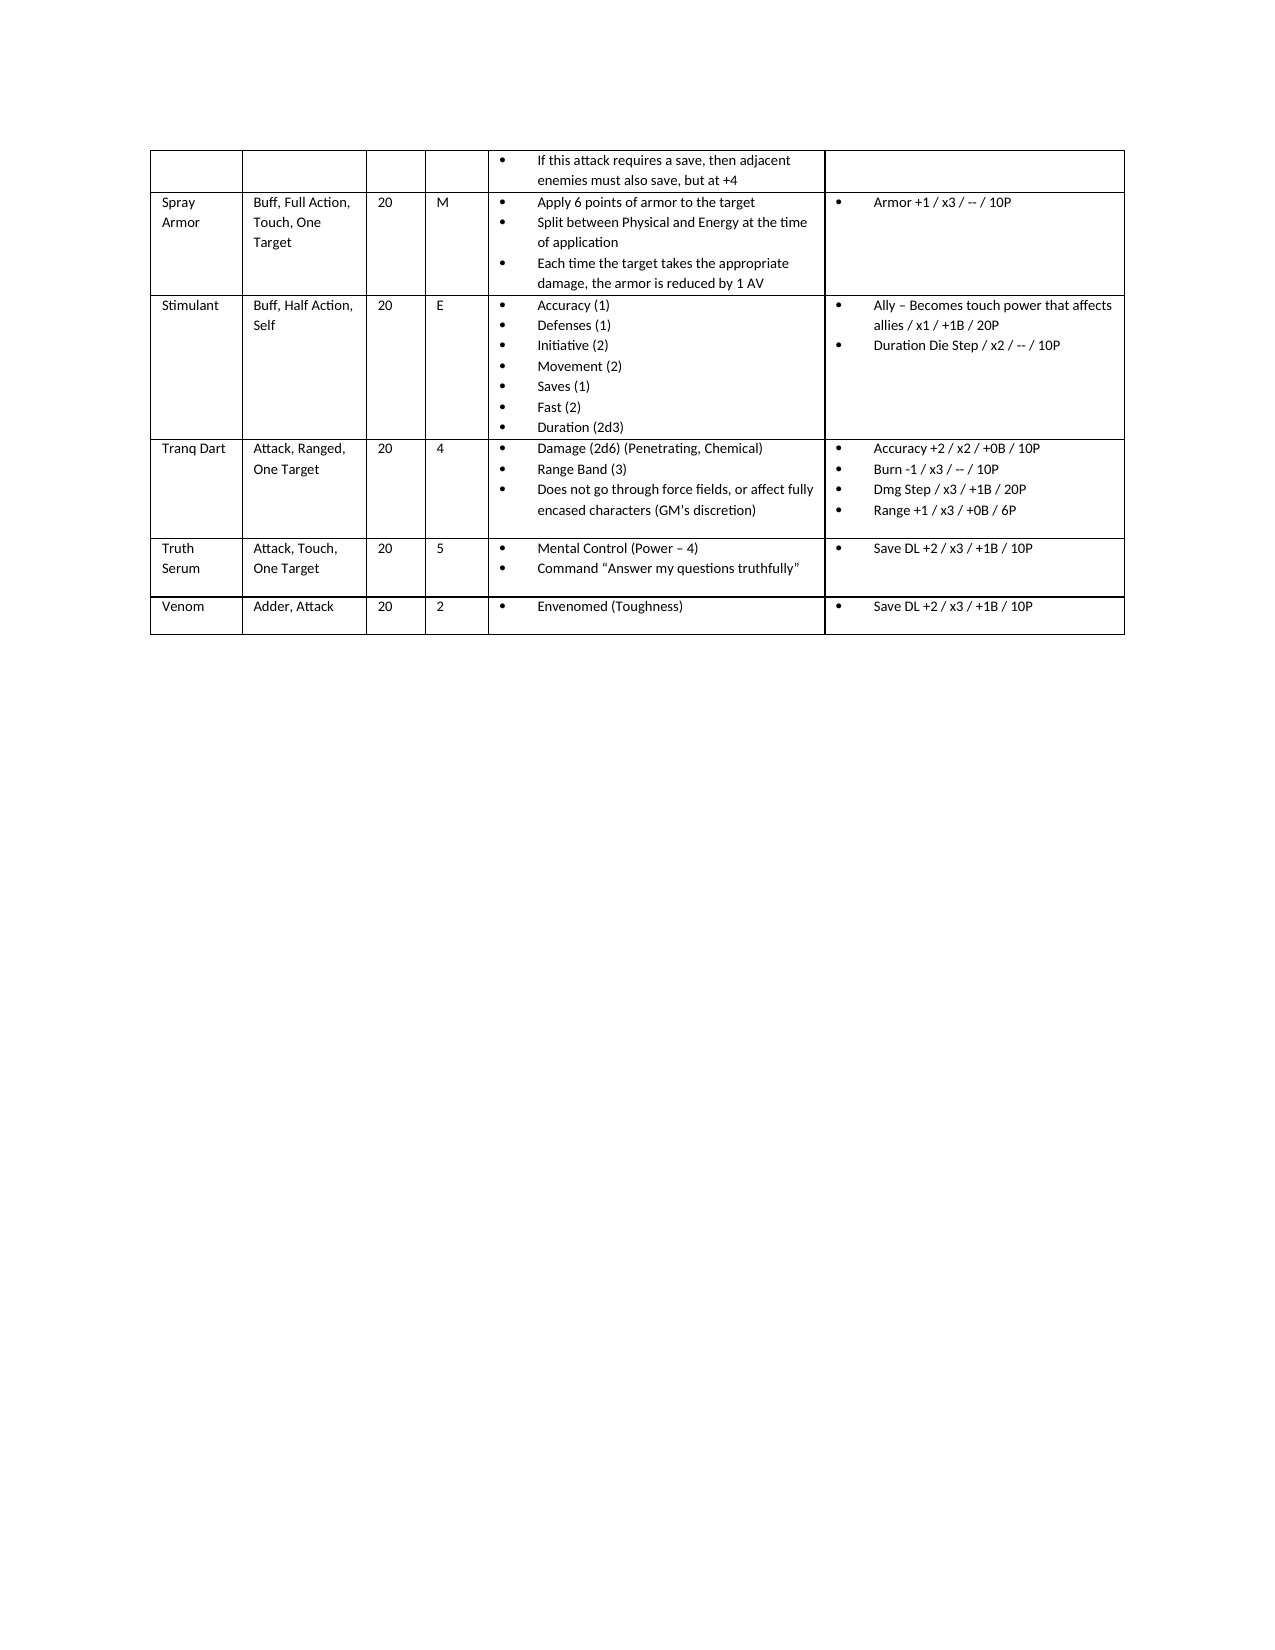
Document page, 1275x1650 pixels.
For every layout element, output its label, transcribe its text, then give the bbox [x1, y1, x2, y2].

table_cell Apply 6 points of armor to the target Split between Physical and Energy at the time of application Each time the target takes the appropriate damage, the armor is reduced by 1 AV [489, 193, 824, 295]
table_cell 20 [367, 598, 425, 634]
table_cell [426, 151, 488, 192]
table_cell 4 [426, 440, 488, 538]
table_cell Armor +1 / x3 / -- / 10P [826, 193, 1124, 295]
table_cell Save DL +2 / x3 / +1B / 10P [826, 539, 1124, 596]
table_cell [243, 151, 366, 192]
table_cell Tranq Dart [151, 440, 242, 538]
table_cell Save DL +2 / x3 / +1B / 10P [826, 598, 1124, 634]
table_cell [826, 151, 1124, 192]
table_cell Attack, Ranged, One Target [243, 440, 366, 538]
table_cell Accuracy (1) Defenses (1) Initiative (2) Movement (2) Saves (1) Fast (2) Duration (2d3) [489, 296, 824, 439]
table_cell Truth Serum [151, 539, 242, 596]
table_cell Buff, Full Action, Touch, One Target [243, 193, 366, 295]
table_cell Envenomed (Toughness) [489, 598, 824, 634]
table_cell 20 [367, 193, 425, 295]
table_cell Spray Armor [151, 193, 242, 295]
table_cell Adder, Attack [243, 598, 366, 634]
table_cell Mental Control (Power – 4) Command “Answer my questions truthfully” [489, 539, 824, 596]
table_cell Accuracy +2 / x2 / +0B / 10P Burn -1 / x3 / -- / 10P Dmg Step / x3 / +1B / 20P Range +1 / x3 / +0B / 6P [826, 440, 1124, 538]
table_cell Ally – Becomes touch power that affects allies / x1 / +1B / 20P Duration Die Step / x2 / -- / 10P [826, 296, 1124, 439]
table_cell [151, 151, 242, 192]
table_cell 20 [367, 296, 425, 439]
table_cell M [426, 193, 488, 295]
table_cell [367, 151, 425, 192]
table_cell Damage (2d6) (Penetrating, Chemical) Range Band (3) Does not go through force fields, or affect fully encased characters (GM’s discretion) [489, 440, 824, 538]
table_cell If this attack does damage, then it also does half damage to adjacent enemies If this attack requires a save, then adjacent enemies must also save, but at +4 [489, 151, 824, 192]
table_cell 2 [426, 598, 488, 634]
table_cell Buff, Half Action, Self [243, 296, 366, 439]
table_cell 5 [426, 539, 488, 596]
table_cell Attack, Touch, One Target [243, 539, 366, 596]
table_cell Venom [151, 598, 242, 634]
table_cell Stimulant [151, 296, 242, 439]
table_cell 20 [367, 440, 425, 538]
table_cell 20 [367, 539, 425, 596]
table_cell E [426, 296, 488, 439]
